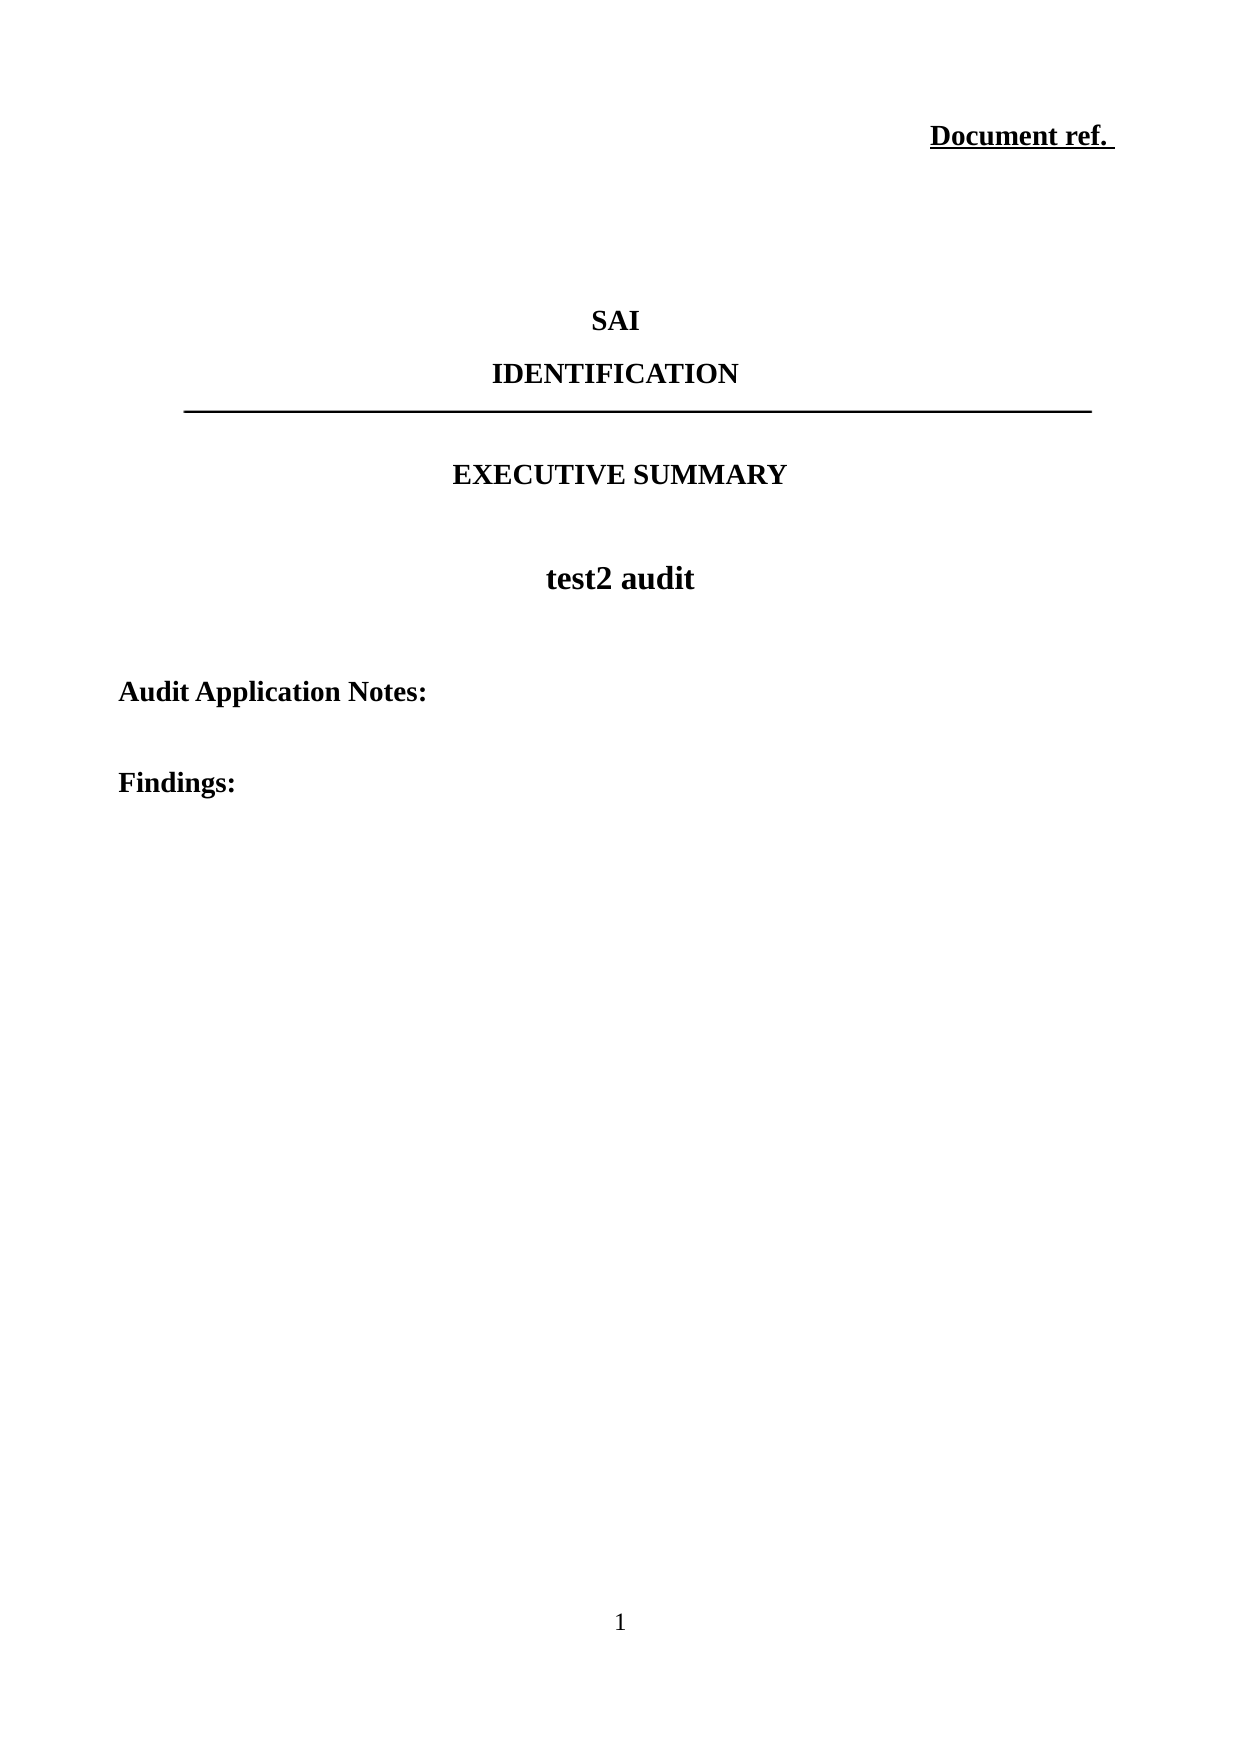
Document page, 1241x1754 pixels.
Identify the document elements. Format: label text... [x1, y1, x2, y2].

text SAI [118, 303, 1113, 337]
text EXECUTIVE SUMMARY [118, 457, 1122, 491]
picture [182, 409, 1093, 413]
text IDENTIFICATION [118, 356, 1113, 390]
text test2 audit [118, 558, 1122, 596]
text Audit Application Notes: [118, 674, 1122, 708]
text Findings: [118, 765, 1122, 799]
text Document ref. [131, 118, 1114, 152]
